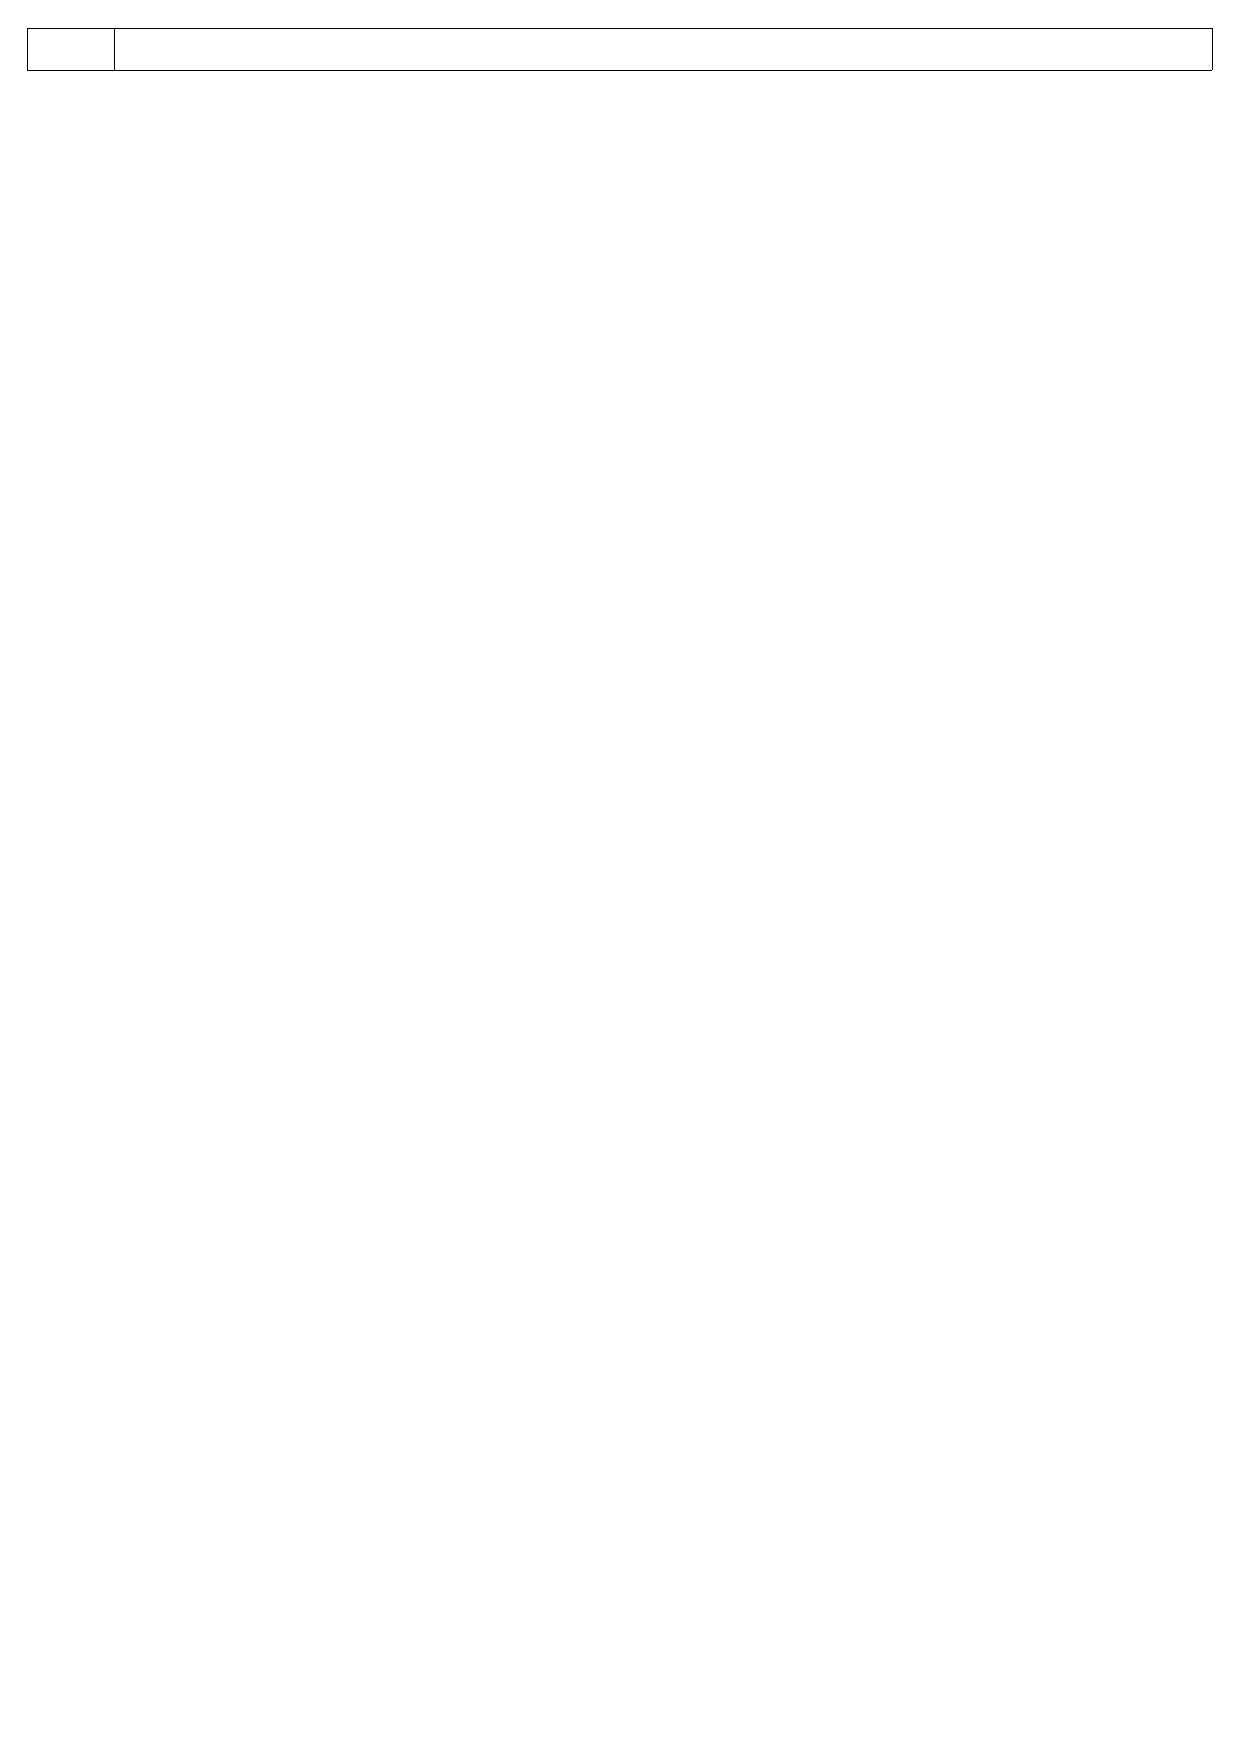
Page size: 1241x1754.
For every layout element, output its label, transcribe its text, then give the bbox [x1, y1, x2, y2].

table_cell [28, 29, 114, 70]
table_cell ARTS VISUELS / EMC [115, 29, 1212, 70]
